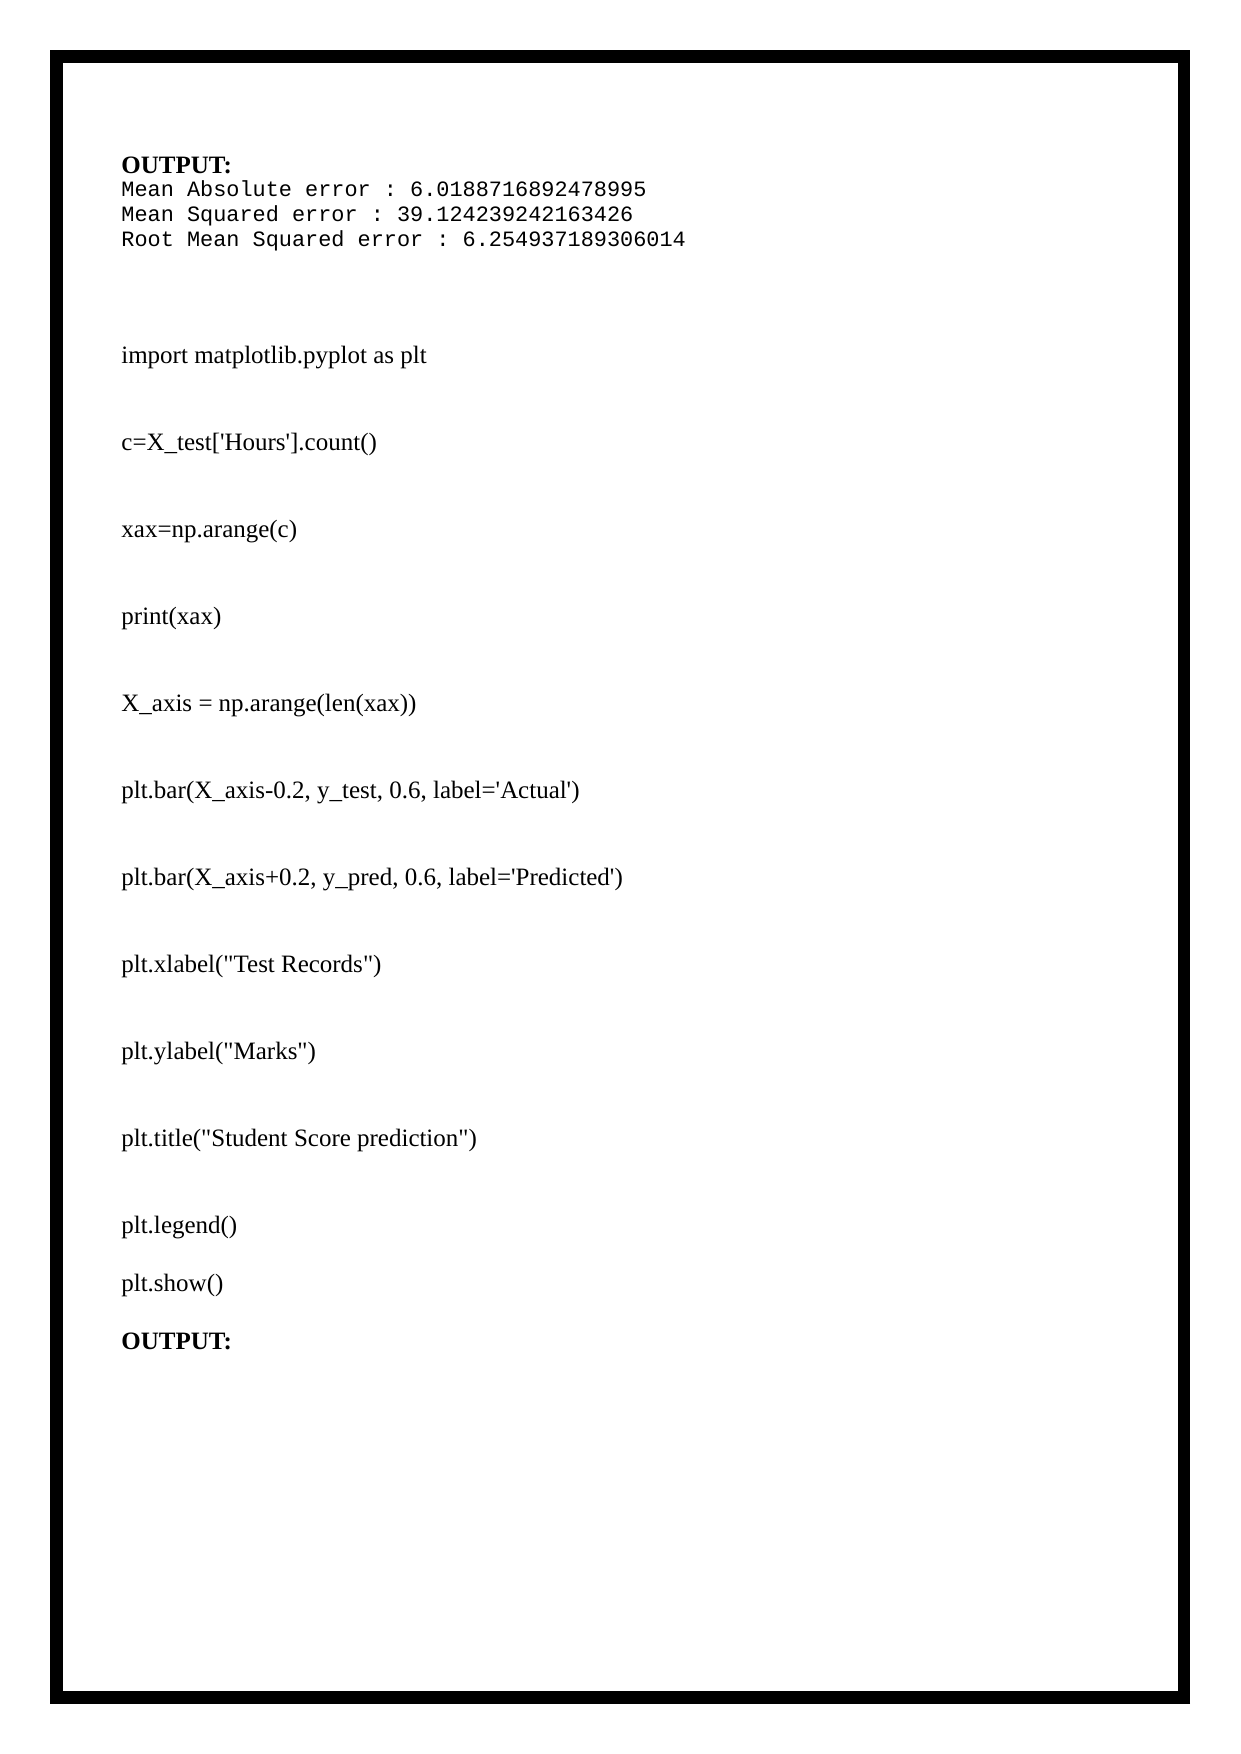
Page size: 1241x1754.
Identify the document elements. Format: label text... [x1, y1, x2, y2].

text plt.bar(X_axis-0.2, y_test, 0.6, label='Actual') [121, 775, 1119, 804]
text OUTPUT: [121, 1326, 1119, 1355]
text plt.title("Student Score prediction") [121, 1123, 1119, 1152]
text plt.bar(X_axis+0.2, y_pred, 0.6, label='Predicted') [121, 862, 1119, 891]
text print(xax) [121, 601, 1119, 630]
text xax=np.arange(c) [121, 514, 1119, 543]
text OUTPUT: [121, 150, 1119, 179]
text Mean Absolute error : 6.0188716892478995 [121, 179, 1119, 203]
text import matplotlib.pyplot as plt [121, 340, 1119, 368]
text plt.legend() [121, 1211, 1119, 1239]
text plt.ylabel("Marks") [121, 1036, 1119, 1065]
text c=X_test['Hours'].count() [121, 427, 1119, 456]
text Mean Squared error : 39.124239242163426 [121, 203, 1119, 228]
text Root Mean Squared error : 6.254937189306014 [121, 228, 1119, 253]
text X_axis = np.arange(len(xax)) [121, 688, 1119, 717]
text plt.xlabel("Test Records") [121, 949, 1119, 978]
text plt.show() [121, 1268, 1119, 1297]
